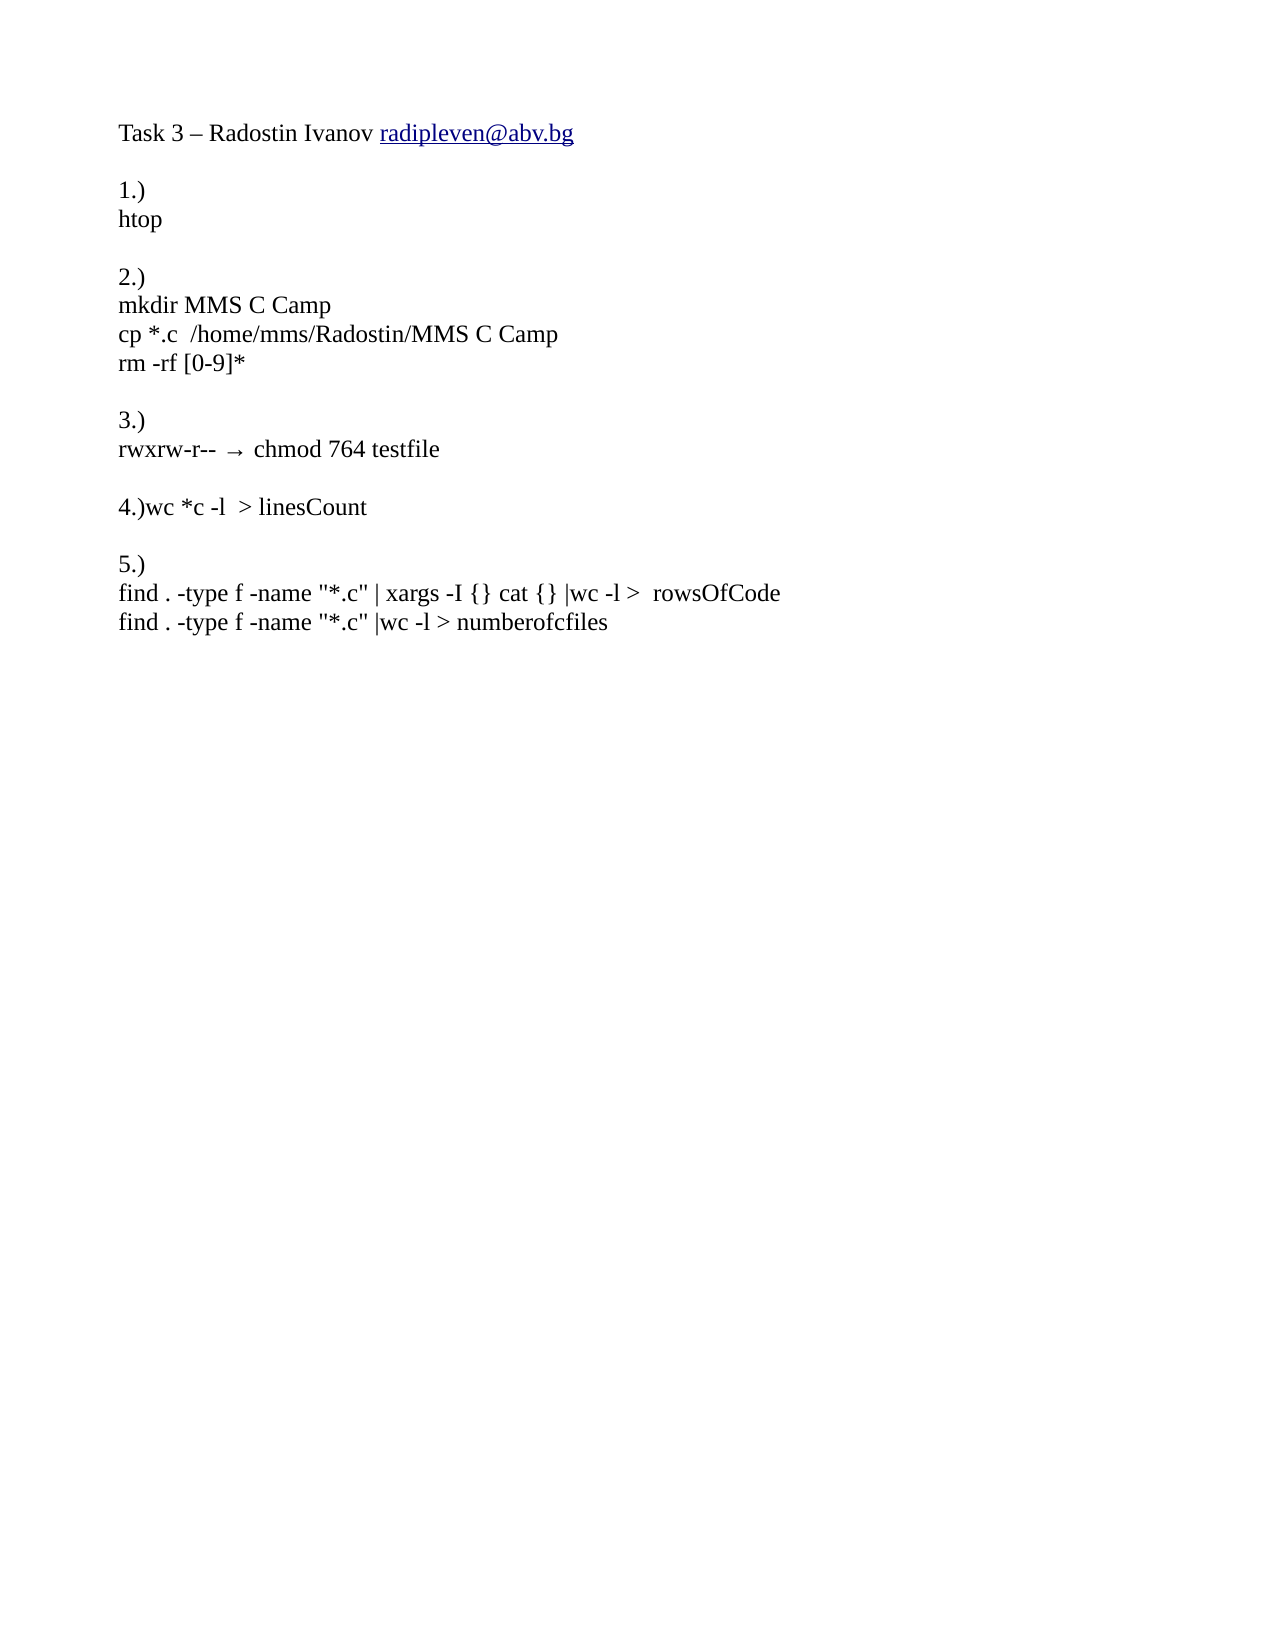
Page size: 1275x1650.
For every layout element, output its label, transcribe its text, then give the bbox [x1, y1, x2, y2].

text Task 3 – Radostin Ivanov radipleven@abv.bg [118, 118, 1157, 147]
text mkdir MMS C Camp [118, 291, 1157, 319]
text 1.) [118, 176, 1157, 204]
text rm -rf [0-9]* [118, 348, 1157, 377]
text rwxrw-r-- → chmod 764 testfile [118, 434, 1157, 463]
text find . -type f -name "*.c" |wc -l > numberofcfiles [118, 607, 1157, 636]
text htop [118, 204, 1157, 233]
text 4.)wc *c -l > linesCount [118, 492, 1157, 521]
text find . -type f -name "*.c" | xargs -I {} cat {} |wc -l > rowsOfCode [118, 578, 1157, 607]
text 3.) [118, 406, 1157, 434]
text 2.) [118, 262, 1157, 291]
text cp *.c /home/mms/Radostin/MMS C Camp [118, 319, 1157, 348]
text 5.) [118, 549, 1157, 578]
